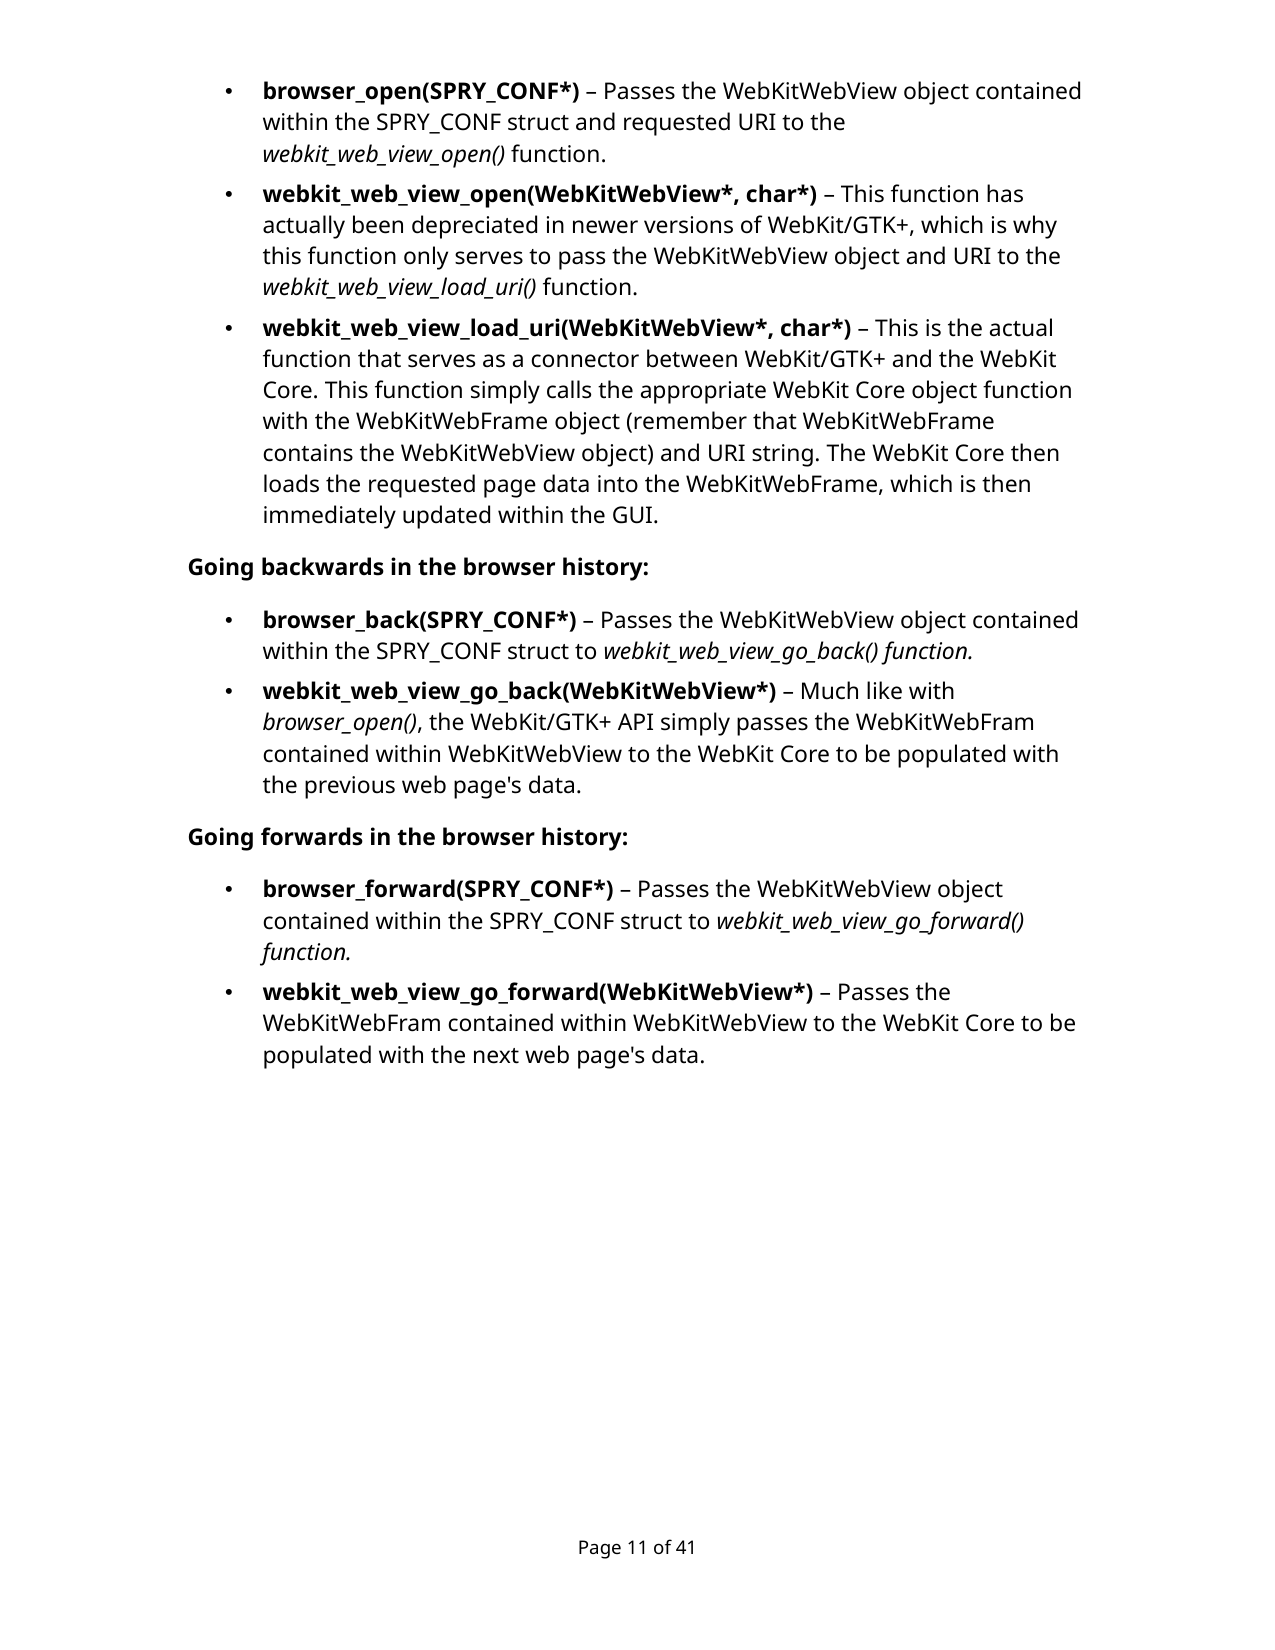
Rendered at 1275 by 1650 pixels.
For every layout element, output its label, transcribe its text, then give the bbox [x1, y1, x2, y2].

list webkit_web_view_load_uri(WebKitWebView*, char*) – This is the actual function that serves as a connector between WebKit/GTK+ and the WebKit Core. This function simply calls the appropriate WebKit Core object function with the WebKitWebFrame object (remember that WebKitWebFrame contains the WebKitWebView object) and URI string. The WebKit Core then loads the requested page data into the WebKitWebFrame, which is then immediately updated within the GUI. [225, 311, 1087, 530]
list webkit_web_view_go_forward(WebKitWebView*) – Passes the WebKitWebFram contained within WebKitWebView to the WebKit Core to be populated with the next web page's data. [225, 976, 1087, 1070]
list webkit_web_view_go_back(WebKitWebView*) – Much like with browser_open(), the WebKit/GTK+ API simply passes the WebKitWebFram contained within WebKitWebView to the WebKit Core to be populated with the previous web page's data. [225, 675, 1087, 800]
list browser_forward(SPRY_CONF*) – Passes the WebKitWebView object contained within the SPRY_CONF struct to webkit_web_view_go_forward() function. [225, 873, 1087, 967]
text Going backwards in the browser history: [187, 551, 1087, 582]
list webkit_web_view_open(WebKitWebView*, char*) – This function has actually been depreciated in newer versions of WebKit/GTK+, which is why this function only serves to pass the WebKitWebView object and URI to the webkit_web_view_load_uri() function. [225, 178, 1087, 303]
list browser_open(SPRY_CONF*) – Passes the WebKitWebView object contained within the SPRY_CONF struct and requested URI to the webkit_web_view_open() function. [225, 75, 1087, 169]
list browser_back(SPRY_CONF*) – Passes the WebKitWebView object contained within the SPRY_CONF struct to webkit_web_view_go_back() function. [225, 604, 1087, 666]
text Going forwards in the browser history: [187, 821, 1087, 852]
